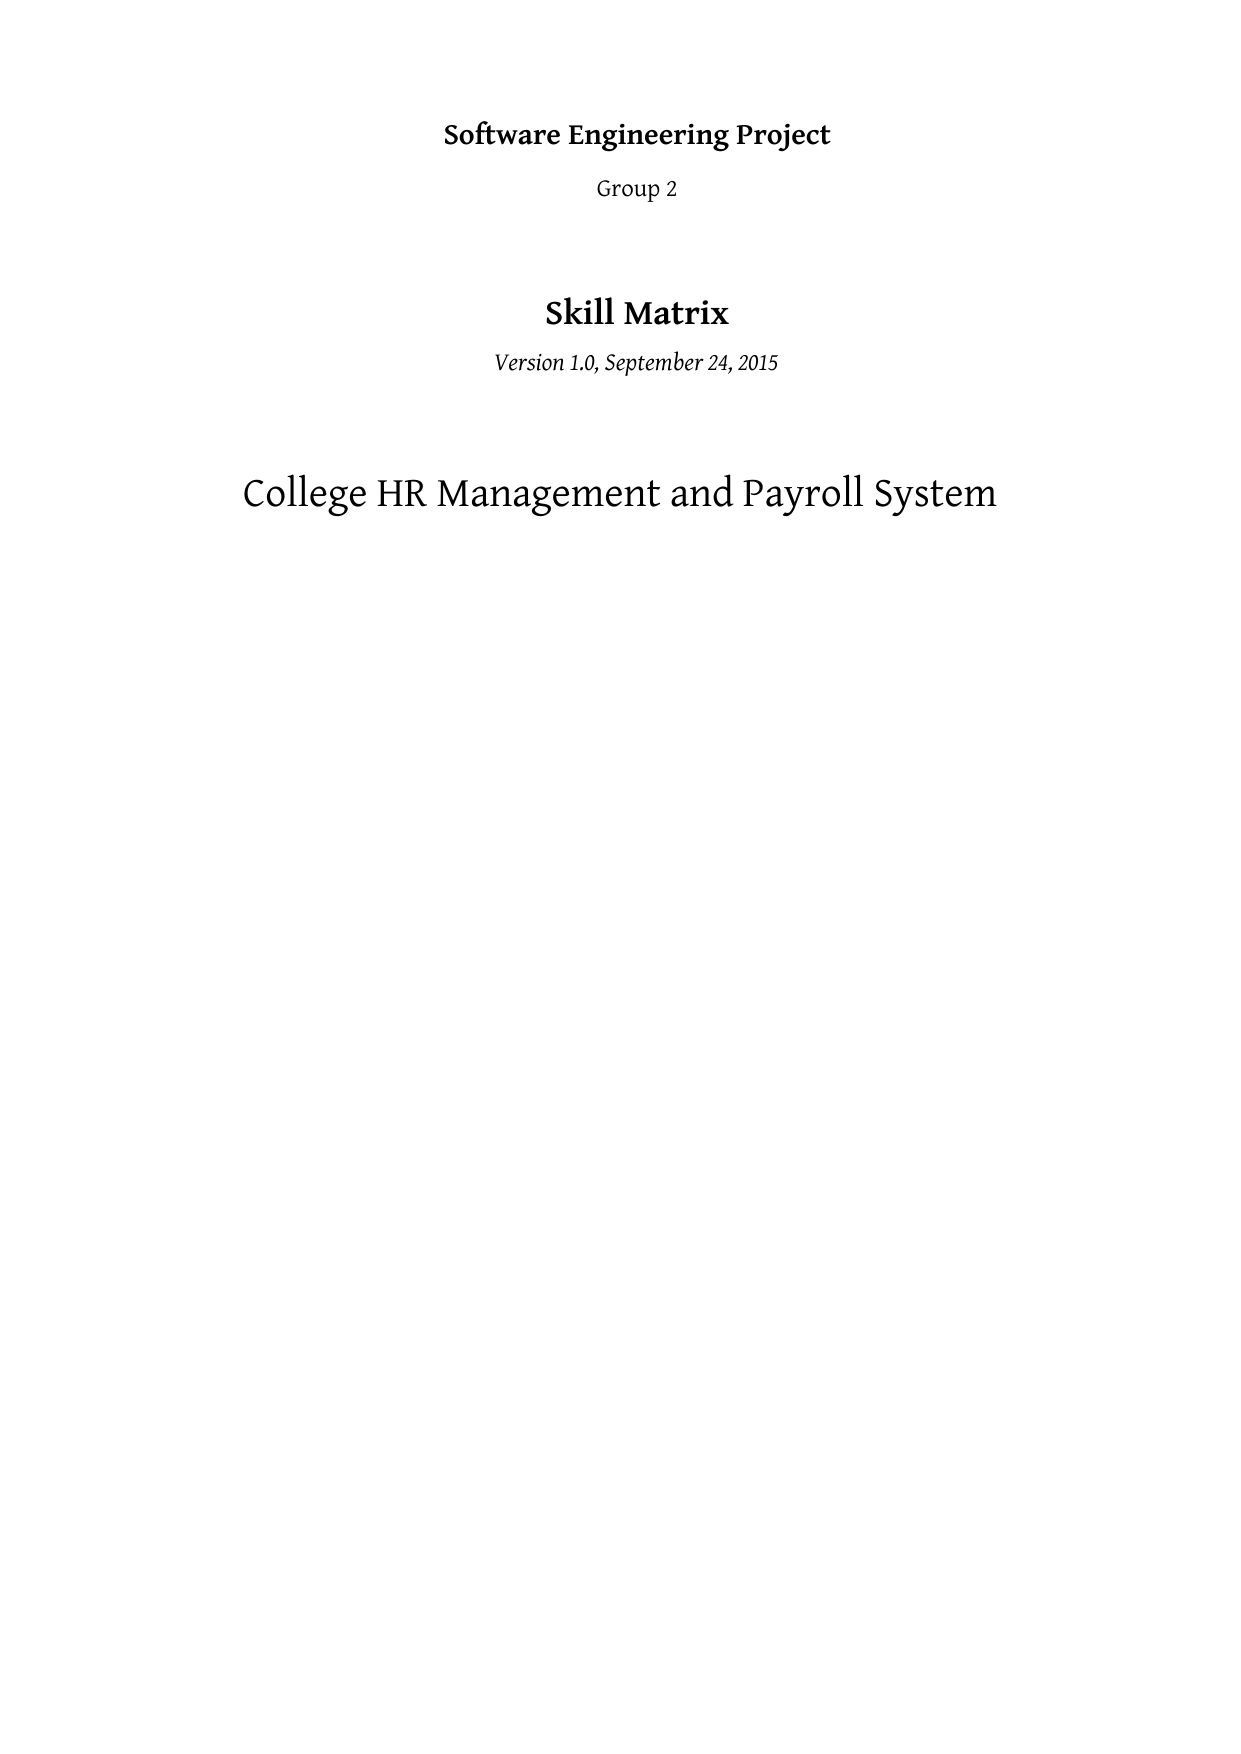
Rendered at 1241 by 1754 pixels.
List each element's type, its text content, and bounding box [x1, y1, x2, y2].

text Skill Matrix [152, 293, 1122, 334]
text College HR Management and Payroll System [118, 470, 1122, 518]
text Software Engineering Project [152, 118, 1122, 153]
text Version 1.0, September 24, 2015 [152, 348, 1122, 377]
text Group 2 [152, 174, 1122, 203]
